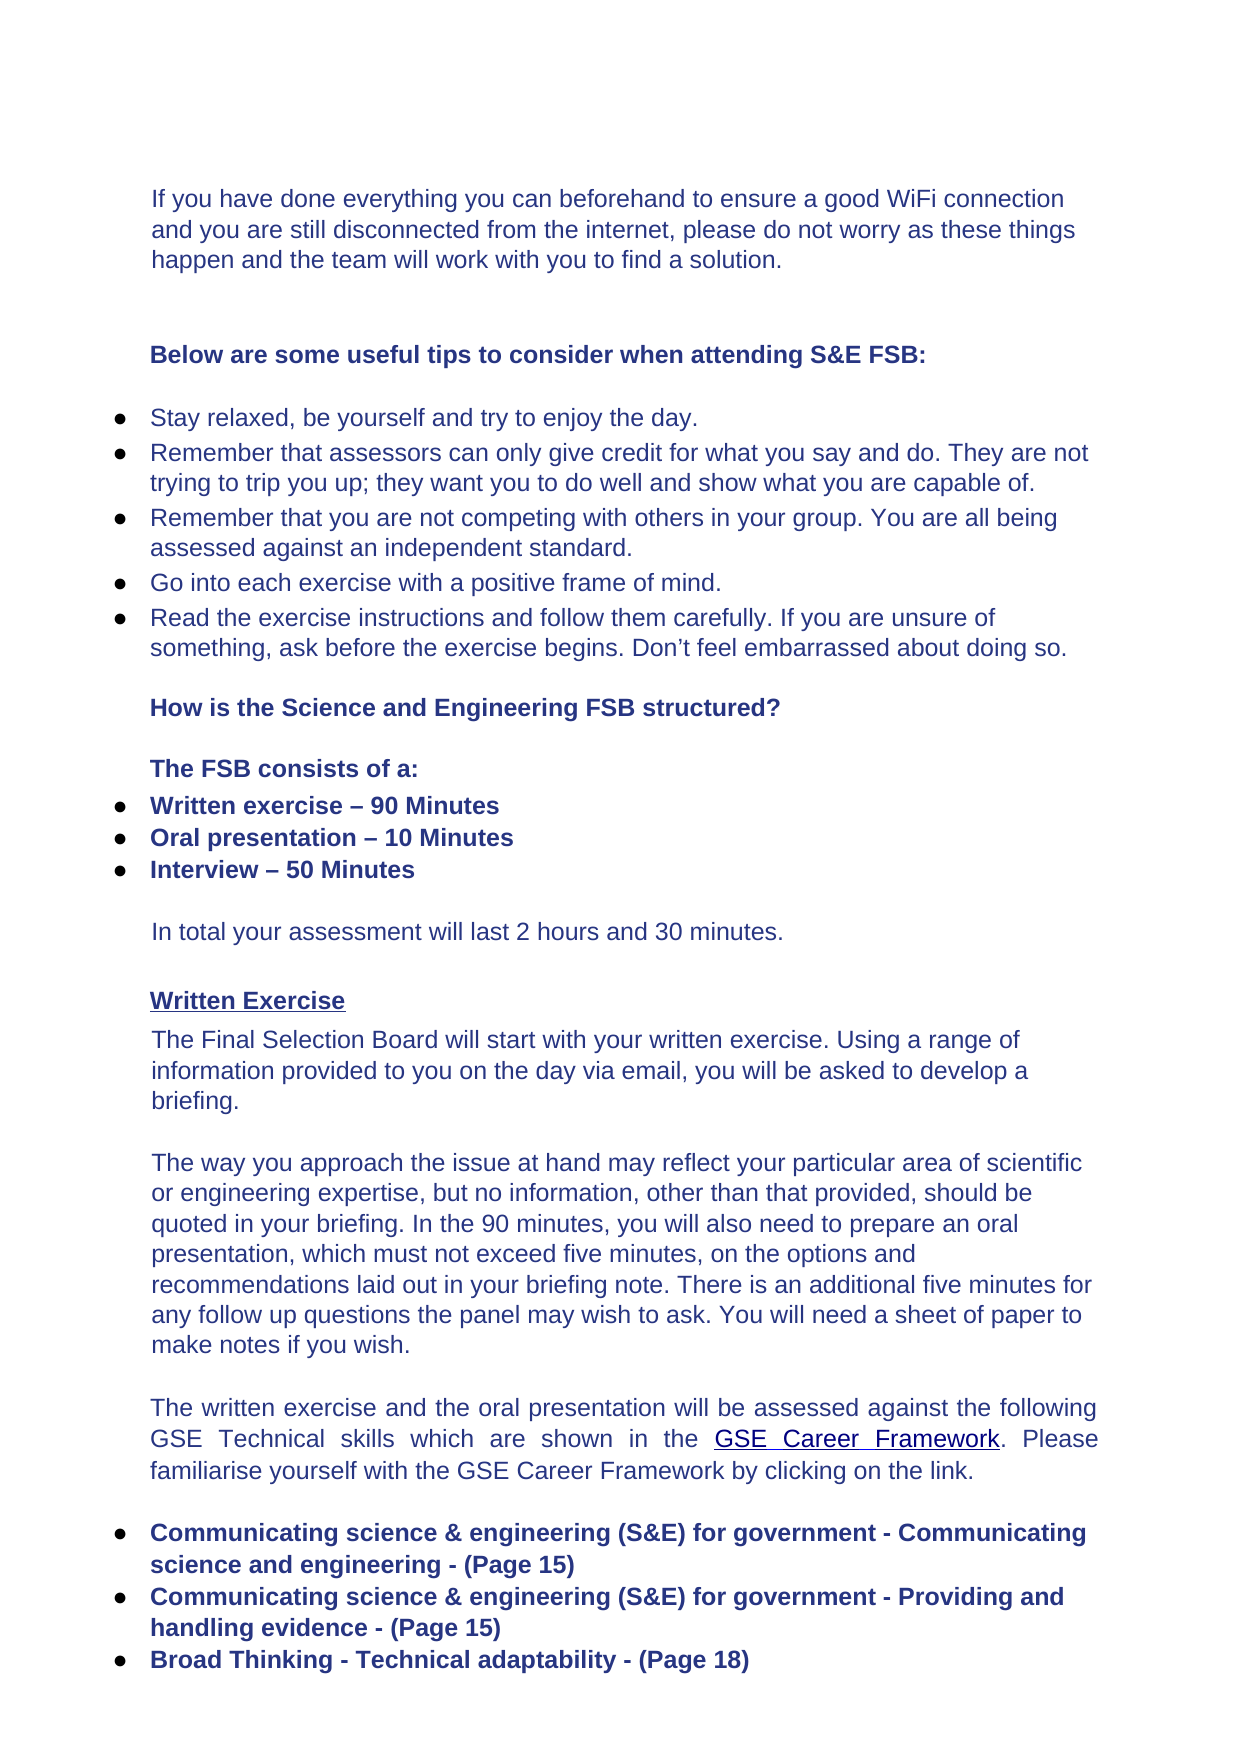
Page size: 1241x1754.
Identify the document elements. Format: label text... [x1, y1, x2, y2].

text The written exercise and the oral presentation will be assessed against the following GSE Technical skills which are shown in the GSE Career Framework. Please familiarise yourself with the GSE Career Framework by clicking on the link. [150, 1393, 1099, 1484]
text In total your assessment will last 2 hours and 30 minutes. [151, 917, 1095, 945]
text Below are some useful tips to consider when attending S&E FSB: [149, 341, 1099, 369]
list Oral presentation – 10 Minutes [112, 823, 1095, 852]
list Communicating science & engineering (S&E) for government - Communicating science and engineering - (Page 15) [112, 1518, 1099, 1578]
text How is the Science and Engineering FSB structured? [149, 693, 1099, 722]
list Remember that assessors can only give credit for what you say and do. They are not trying to trip you up; they want you to do well and show what you are capable of. [112, 438, 1095, 497]
list Communicating science & engineering (S&E) for government - Providing and handling evidence - (Page 15) [112, 1582, 1099, 1642]
subtitle Written Exercise [149, 986, 1099, 1014]
list Read the exercise instructions and follow them carefully. If you are unsure of something, ask before the exercise begins. Don’t feel embarrassed about doing so. [112, 603, 1095, 662]
list Interview – 50 Minutes [112, 855, 1095, 883]
list Broad Thinking - Technical adaptability - (Page 18) [112, 1645, 1099, 1674]
list Remember that you are not competing with others in your group. You are all being assessed against an independent standard. [112, 503, 1095, 562]
text If you have done everything you can beforehand to ensure a good WiFi connection and you are still disconnected from the internet, please do not worry as these things happen and the team will work with you to find a solution. [151, 184, 1095, 274]
text The Final Selection Board will start with your written exercise. Using a range of information provided to you on the day via email, you will be asked to develop a briefing. [151, 1025, 1095, 1115]
text The way you approach the issue at hand may reflect your particular area of scientific or engineering expertise, but no information, other than that provided, should be quoted in your briefing. In the 90 minutes, you will also need to prepare an oral presentation, which must not exceed five minutes, on the options and recommendations laid out in your briefing note. There is an additional five minutes for any follow up questions the panel may wish to ask. You will need a sheet of paper to make notes if you wish. [151, 1148, 1095, 1359]
list Stay relaxed, be yourself and try to enjoy the day. [112, 403, 1095, 432]
list Written exercise – 90 Minutes [112, 791, 1095, 820]
list Go into each exercise with a positive frame of mind. [112, 568, 1095, 597]
text The FSB consists of a: [149, 754, 1099, 783]
